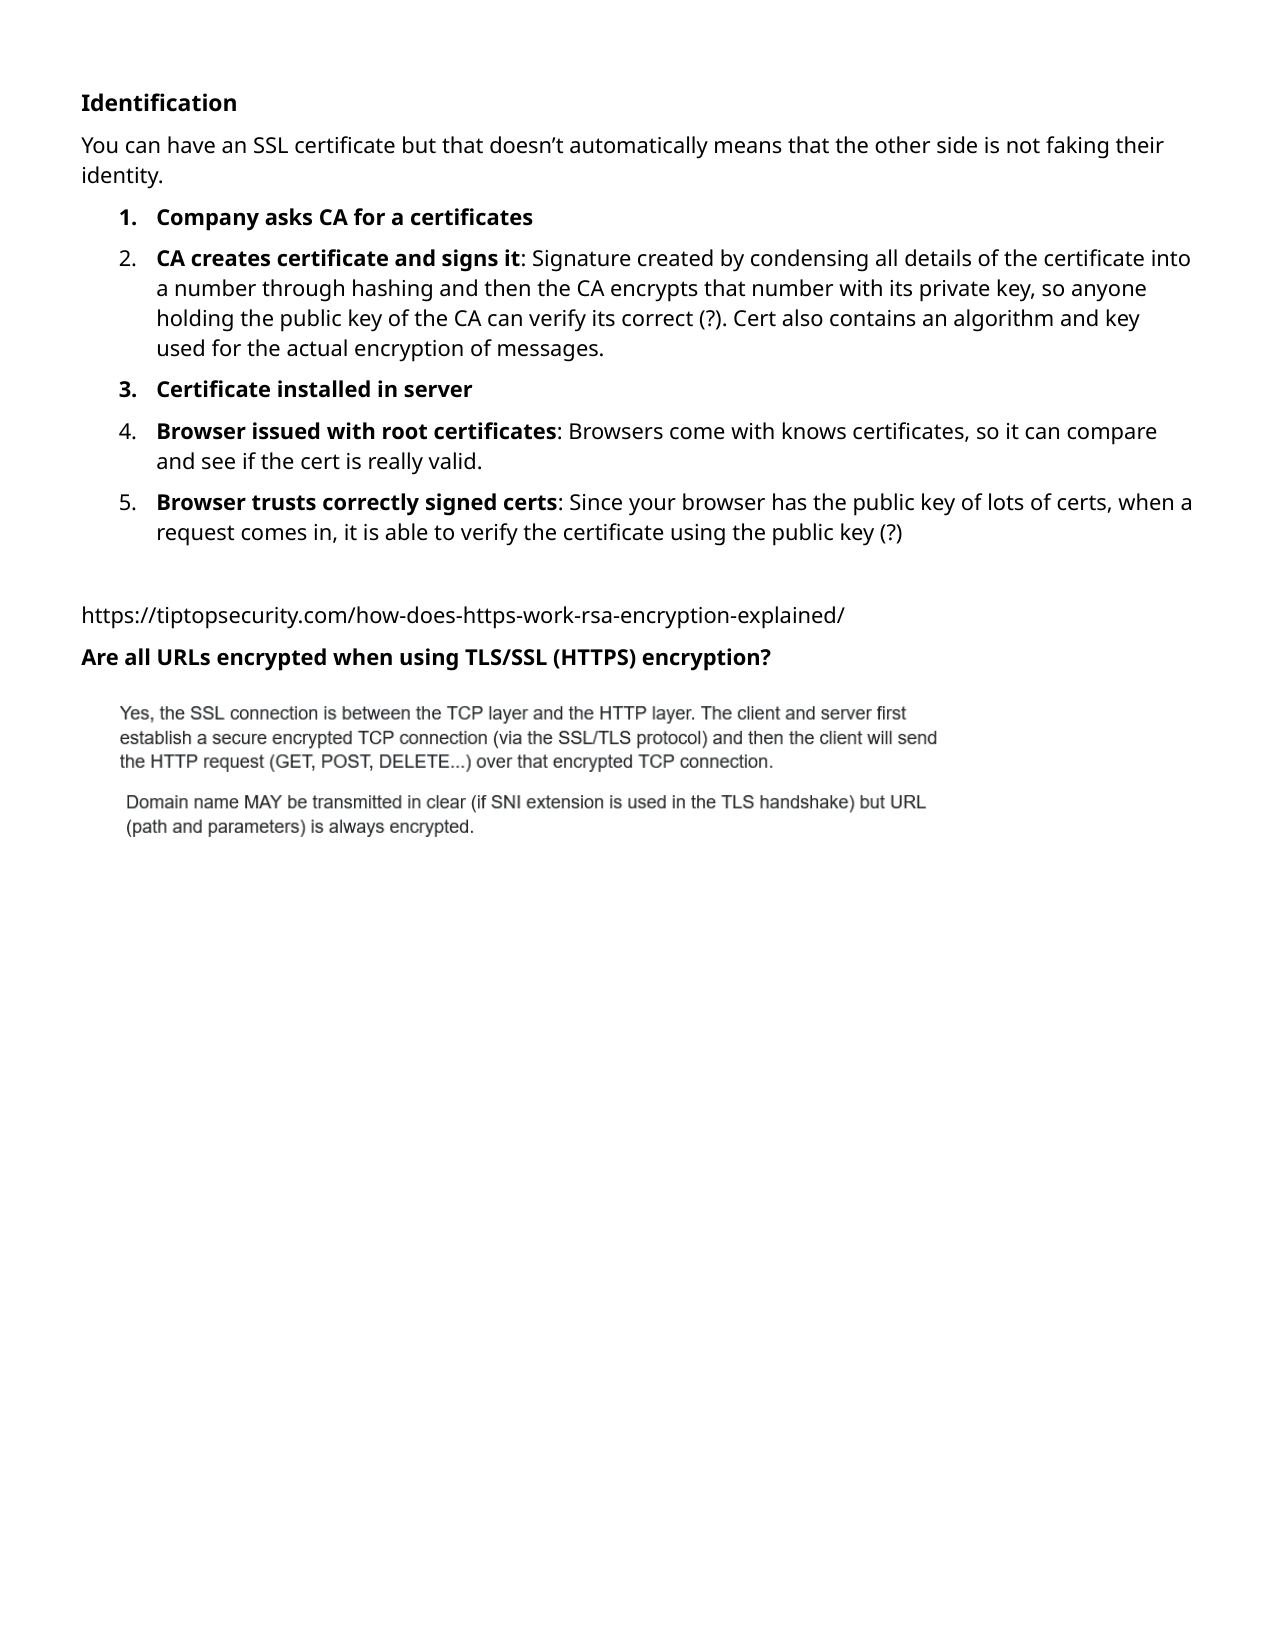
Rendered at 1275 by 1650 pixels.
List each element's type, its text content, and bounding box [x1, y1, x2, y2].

text https://tiptopsecurity.com/how-does-https-work-rsa-encryption-explained/ [81, 601, 1194, 630]
list Company asks CA for a certificates [118, 202, 1194, 231]
text Identification [81, 87, 1194, 118]
list CA creates certificate and signs it: Signature created by condensing all details of the certificate into a number through hashing and then the CA encrypts that number with its private key, so anyone holding the public key of the CA can verify its correct (?). Cert also contains an algorithm and key used for the actual encryption of messages. [118, 243, 1194, 362]
list Certificate installed in server [118, 374, 1194, 404]
picture [122, 788, 927, 840]
list Browser trusts correctly signed certs: Since your browser has the public key of lots of certs, when a request comes in, it is able to verify the certificate using the public key (?) [118, 487, 1194, 547]
text Are all URLs encrypted when using TLS/SSL (HTTPS) encryption? [81, 642, 1194, 672]
picture [116, 700, 944, 775]
list Browser issued with root certificates: Browsers come with knows certificates, so it can compare and see if the cert is really valid. [118, 416, 1194, 476]
text You can have an SSL certificate but that doesn’t automatically means that the other side is not faking their identity. [81, 130, 1194, 190]
